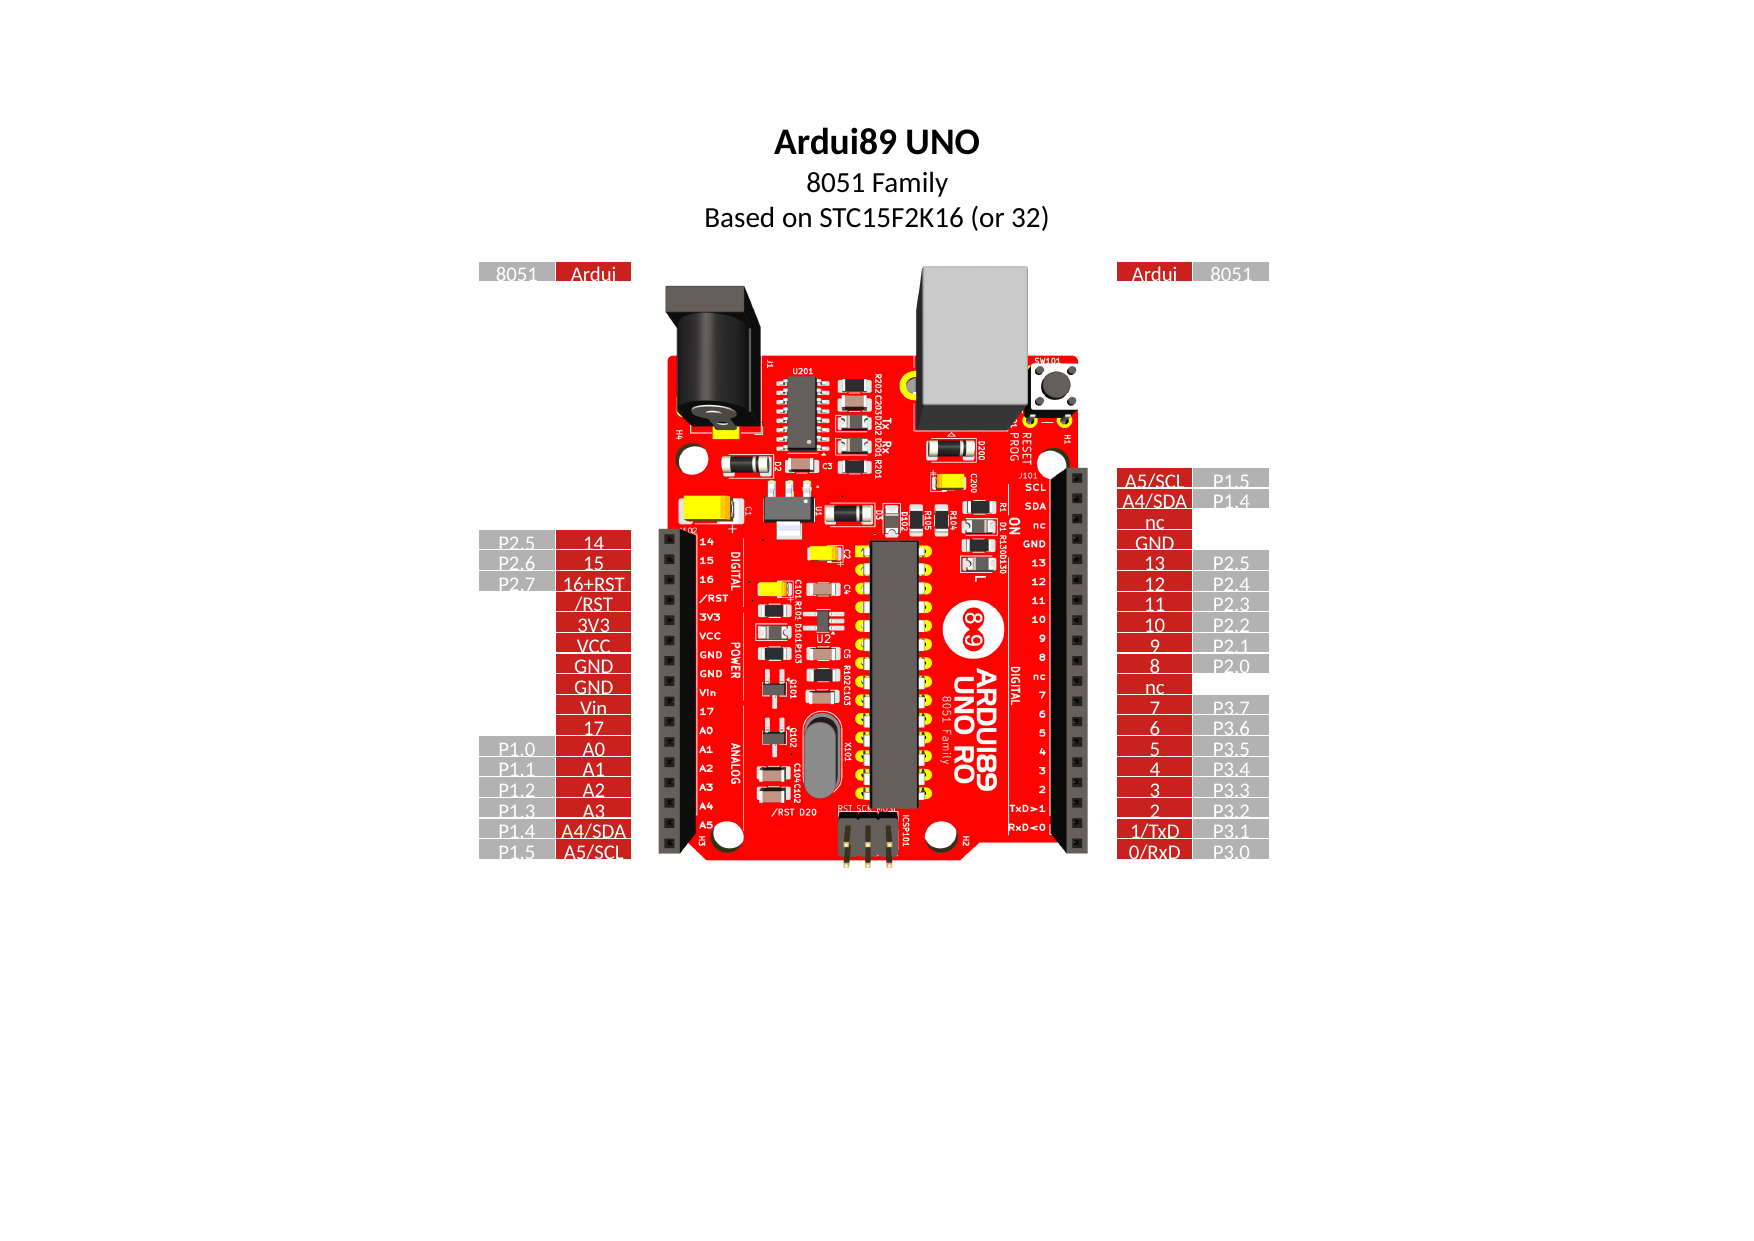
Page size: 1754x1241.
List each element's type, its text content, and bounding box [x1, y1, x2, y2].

table_cell [1270, 633, 1334, 652]
table_cell [1335, 695, 1547, 714]
table_cell 14 [556, 530, 631, 549]
table_cell 4 [1117, 757, 1192, 776]
table_cell P3.3 [1193, 777, 1269, 797]
table_cell [556, 447, 631, 467]
table_cell 13 [1117, 550, 1192, 570]
table_cell [479, 509, 555, 529]
table_cell [408, 365, 478, 384]
table_cell [1335, 736, 1547, 756]
table_cell 3V3 [556, 612, 631, 632]
table_cell A4/SDA [556, 819, 631, 838]
table_header [408, 262, 478, 281]
table_cell 6 [1117, 715, 1192, 735]
table_cell [556, 860, 631, 879]
table_cell 9 [1117, 633, 1192, 652]
table_cell [207, 406, 407, 426]
table_cell P3.1 [1193, 819, 1269, 838]
table_cell [1193, 447, 1269, 467]
table_cell P1.5 [479, 839, 555, 859]
table_cell GND [1117, 530, 1192, 549]
table_cell 8 [1117, 654, 1192, 673]
table_cell [408, 798, 478, 817]
table_cell P2.7 [479, 571, 555, 591]
table_cell [207, 571, 407, 591]
table_cell [408, 819, 478, 838]
table_cell [1335, 819, 1547, 838]
table_cell P1.0 [479, 736, 555, 756]
table_cell [207, 757, 407, 776]
table_cell [1335, 633, 1547, 652]
table_cell [479, 324, 555, 343]
table_cell P2.4 [1193, 571, 1269, 591]
table_cell nc [1117, 509, 1192, 529]
table_cell [408, 674, 478, 694]
table_cell [479, 282, 555, 302]
table_cell [408, 550, 478, 570]
table_cell [1335, 447, 1547, 467]
table_cell 11 [1117, 592, 1192, 611]
table_cell [408, 612, 478, 632]
table_cell [556, 365, 631, 384]
table_cell [556, 468, 631, 487]
table_cell [1335, 468, 1547, 487]
table_cell [1193, 860, 1269, 879]
table_cell [1335, 571, 1547, 591]
table_cell [408, 736, 478, 756]
table_cell [1335, 550, 1547, 570]
table_cell [1270, 344, 1334, 364]
table_cell [207, 344, 407, 364]
table_cell [207, 736, 407, 756]
table_cell [1335, 674, 1547, 694]
table_cell [408, 468, 478, 487]
table_cell [1270, 530, 1334, 549]
table_cell [408, 571, 478, 591]
table_cell [479, 303, 631, 322]
table_cell [1335, 427, 1547, 446]
table_cell [1270, 819, 1334, 838]
table_cell [1270, 468, 1334, 487]
table_cell [1270, 777, 1334, 797]
table_cell [207, 427, 407, 446]
table_cell 7 [1117, 695, 1192, 714]
table_cell [1270, 798, 1334, 817]
table_cell A5/SCL [556, 839, 631, 859]
table_cell [1193, 344, 1269, 364]
table_cell Vin [556, 695, 631, 714]
table_cell [207, 365, 407, 384]
picture [653, 261, 1095, 875]
table_cell [207, 324, 407, 343]
table_cell [1193, 674, 1269, 694]
table_cell 1/TxD [1117, 819, 1192, 838]
table_cell [479, 468, 555, 487]
table_cell [1117, 365, 1192, 384]
table_cell [556, 344, 631, 364]
table_cell [408, 757, 478, 776]
table_cell [1117, 447, 1192, 467]
table_cell [1117, 282, 1192, 302]
table_cell 3 [1117, 777, 1192, 797]
table_cell [408, 530, 478, 549]
table_cell [1335, 530, 1547, 549]
table_cell [1193, 385, 1269, 405]
table_cell [1270, 839, 1334, 859]
table_cell [1270, 406, 1334, 426]
table_cell [1335, 385, 1547, 405]
table_cell P3.6 [1193, 715, 1269, 735]
table_cell 15 [556, 550, 631, 570]
table_cell [1117, 427, 1192, 446]
table_header [207, 262, 407, 281]
table_cell [479, 592, 555, 611]
table_cell [556, 324, 631, 343]
table_cell [1270, 612, 1334, 632]
table_cell P2.5 [479, 530, 555, 549]
table_cell [556, 509, 631, 529]
table_cell [408, 695, 478, 714]
table_cell P1.2 [479, 777, 555, 797]
table_cell [207, 777, 407, 797]
table_cell [1335, 839, 1547, 859]
table_cell [207, 447, 407, 467]
table_cell [408, 839, 478, 859]
table_cell [1335, 592, 1547, 611]
table_cell [479, 860, 555, 879]
table_cell [1335, 282, 1547, 302]
table_cell A4/SDA [1117, 489, 1192, 508]
table_cell [1335, 489, 1547, 508]
table_header [1335, 262, 1547, 281]
table_cell [1193, 406, 1269, 426]
table_cell [1270, 324, 1334, 343]
table_cell [1335, 777, 1547, 797]
table_cell [408, 447, 478, 467]
table_cell [1335, 303, 1547, 322]
table_cell [408, 592, 478, 611]
table_cell [479, 674, 555, 694]
table_header 8051 [1193, 262, 1269, 281]
table_cell [1117, 860, 1192, 879]
table_cell [408, 282, 478, 302]
table_header 8051 [479, 262, 555, 281]
table_cell A2 [556, 777, 631, 797]
table_cell [207, 839, 407, 859]
table_cell A1 [556, 757, 631, 776]
table_cell [207, 695, 407, 714]
table_cell [207, 509, 407, 529]
table_cell [479, 365, 555, 384]
table_cell [1270, 489, 1334, 508]
table_cell [556, 427, 631, 446]
table_cell [408, 303, 478, 322]
table_cell [408, 324, 478, 343]
table_cell [207, 633, 407, 652]
table_cell [207, 489, 407, 508]
table_cell [408, 654, 478, 673]
table_cell [479, 406, 555, 426]
table_cell [1270, 447, 1334, 467]
table_header Ardui [556, 262, 631, 281]
table_cell [1335, 715, 1547, 735]
table_cell [408, 860, 478, 879]
table_cell P2.6 [479, 550, 555, 570]
table_cell P1.4 [1193, 489, 1269, 508]
table_cell [408, 509, 478, 529]
table_cell [408, 406, 478, 426]
table_cell 5 [1117, 736, 1192, 756]
table_cell [556, 489, 631, 508]
table_cell [1335, 406, 1547, 426]
table_cell [207, 592, 407, 611]
table_cell [1270, 427, 1334, 446]
table_cell [1270, 592, 1334, 611]
table_cell [408, 344, 478, 364]
table_cell nc [1117, 674, 1192, 694]
table_cell [1117, 324, 1192, 343]
table_cell P1.3 [479, 798, 555, 817]
table_cell P1.1 [479, 757, 555, 776]
table_cell [207, 798, 407, 817]
table_cell [207, 530, 407, 549]
table_cell P2.5 [1193, 550, 1269, 570]
table_header [1270, 262, 1334, 281]
table_cell [1270, 509, 1334, 529]
table_cell [479, 715, 555, 735]
table_cell [1335, 509, 1547, 529]
table_cell [1270, 654, 1334, 673]
table_cell P3.0 [1193, 839, 1269, 859]
table_cell [479, 612, 555, 632]
table_cell [207, 385, 407, 405]
table_cell [1117, 303, 1192, 322]
table_cell [1335, 757, 1547, 776]
table_cell [479, 344, 555, 364]
table_cell VCC [556, 633, 631, 652]
table_cell [1193, 365, 1269, 384]
table_cell [408, 489, 478, 508]
table_cell [479, 654, 555, 673]
table_cell [1335, 365, 1547, 384]
table_cell P2.2 [1193, 612, 1269, 632]
text 8051 Family [118, 164, 1636, 199]
table_cell [408, 633, 478, 652]
table_cell A5/SCL [1117, 468, 1192, 487]
table_cell [1270, 303, 1334, 322]
table_cell [479, 385, 555, 405]
text Ardui89 UNO [118, 118, 1636, 164]
table_cell [1270, 757, 1334, 776]
table_cell [556, 385, 631, 405]
table_cell [479, 427, 555, 446]
table_cell A0 [556, 736, 631, 756]
table_cell [1270, 385, 1334, 405]
table_cell [1335, 612, 1547, 632]
table_cell [1270, 550, 1334, 570]
table_cell [1335, 654, 1547, 673]
table_cell [479, 633, 555, 652]
table_cell [479, 695, 555, 714]
table_cell [207, 282, 407, 302]
table_cell [556, 406, 631, 426]
table_cell [1193, 282, 1269, 302]
table_cell [1335, 798, 1547, 817]
table_cell [207, 674, 407, 694]
table_cell [408, 777, 478, 797]
table_cell [1193, 303, 1269, 322]
table_cell 2 [1117, 798, 1192, 817]
table_cell P3.5 [1193, 736, 1269, 756]
table_cell P2.1 [1193, 633, 1269, 652]
table_cell P3.2 [1193, 798, 1269, 817]
table_cell [1335, 344, 1547, 364]
table_cell [207, 303, 407, 322]
table_cell [1270, 715, 1334, 735]
table_cell [1117, 385, 1192, 405]
table_header Ardui [1117, 262, 1192, 281]
table_cell P3.7 [1193, 695, 1269, 714]
table_cell A3 [556, 798, 631, 817]
table_cell [207, 654, 407, 673]
table_cell GND [556, 674, 631, 694]
table_cell [1270, 736, 1334, 756]
table_cell [207, 819, 407, 838]
table_cell [479, 447, 555, 467]
table_cell [556, 282, 631, 302]
table_cell [1270, 695, 1334, 714]
table_cell 0/RxD [1117, 839, 1192, 859]
table_cell P1.4 [479, 819, 555, 838]
table_cell [479, 489, 555, 508]
table_cell [408, 715, 478, 735]
table_cell 16+RST [556, 571, 631, 591]
table_cell [1335, 860, 1547, 879]
table_cell [408, 427, 478, 446]
table_cell [207, 715, 407, 735]
table_cell [1193, 530, 1269, 549]
table_cell /RST [556, 592, 631, 611]
table_cell 17 [556, 715, 631, 735]
table_cell [1335, 324, 1547, 343]
table_cell [1270, 365, 1334, 384]
table_cell [1193, 427, 1269, 446]
table_cell [1193, 509, 1269, 529]
table_cell P3.4 [1193, 757, 1269, 776]
table_cell [1270, 282, 1334, 302]
table_cell [1193, 324, 1269, 343]
table_cell [1270, 571, 1334, 591]
table_cell [1117, 344, 1192, 364]
table_cell GND [556, 654, 631, 673]
table_cell [1270, 860, 1334, 879]
table_cell P2.3 [1193, 592, 1269, 611]
table_cell [207, 468, 407, 487]
table_cell P1.5 [1193, 468, 1269, 487]
table_cell [408, 385, 478, 405]
table_cell [207, 612, 407, 632]
text Based on STC15F2K16 (or 32) [118, 199, 1636, 235]
table_cell 10 [1117, 612, 1192, 632]
table_cell [1270, 674, 1334, 694]
table_cell [207, 860, 407, 879]
table_cell 12 [1117, 571, 1192, 591]
table_header [632, 262, 1116, 879]
table_cell [1117, 406, 1192, 426]
table_cell [207, 550, 407, 570]
table_cell P2.0 [1193, 654, 1269, 673]
